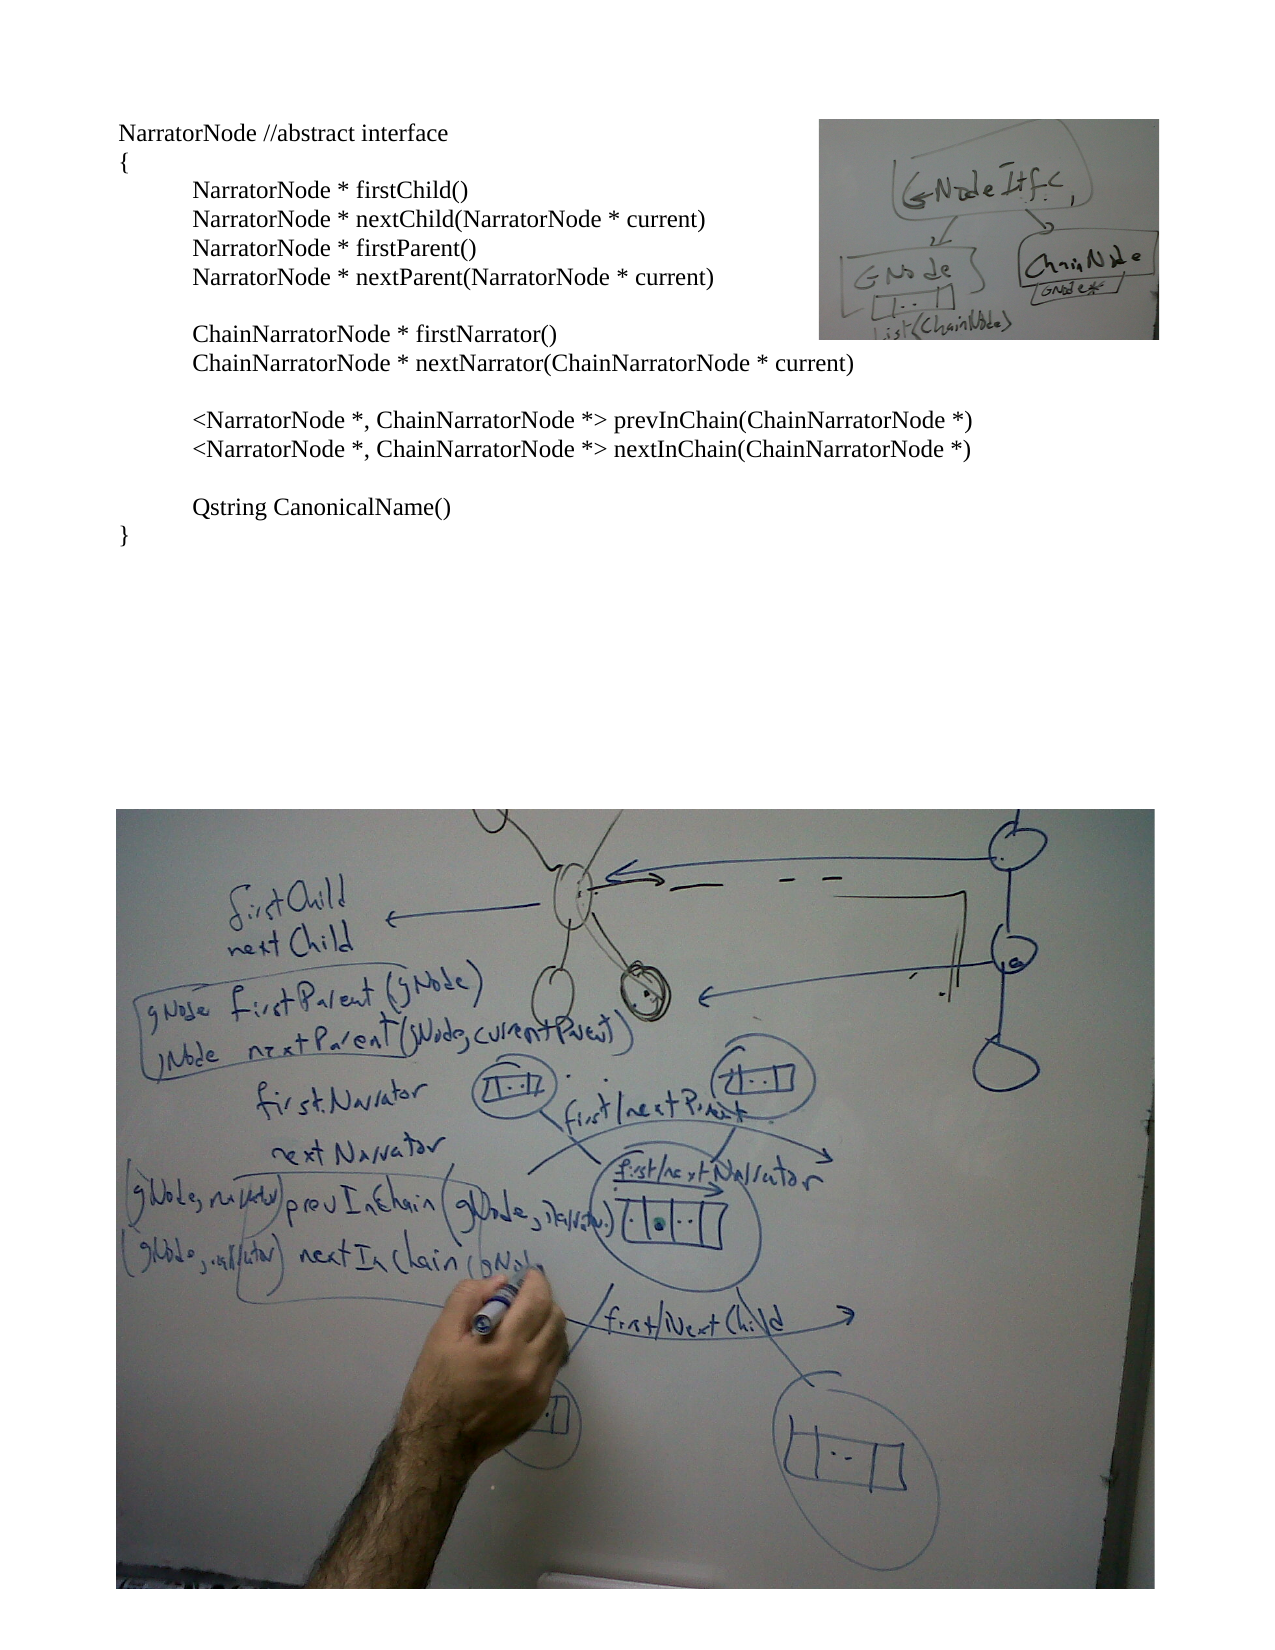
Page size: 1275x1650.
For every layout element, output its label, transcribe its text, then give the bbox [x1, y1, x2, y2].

text <NarratorNode *, ChainNarratorNode *> prevInChain(ChainNarratorNode *) [192, 406, 1157, 434]
text ChainNarratorNode * nextNarrator(ChainNarratorNode * current) [192, 348, 1157, 377]
text { [118, 147, 818, 176]
text NarratorNode * firstParent() [192, 233, 818, 262]
picture [116, 809, 1155, 1589]
picture [818, 119, 1160, 340]
text ChainNarratorNode * firstNarrator() [192, 319, 1157, 348]
text NarratorNode * firstChild() [192, 176, 818, 204]
text NarratorNode //abstract interface [118, 118, 1157, 147]
text NarratorNode * nextChild(NarratorNode * current) [192, 204, 818, 233]
text Qstring CanonicalName() [192, 492, 1157, 521]
text NarratorNode * nextParent(NarratorNode * current) [192, 262, 818, 291]
text } [118, 521, 1157, 549]
text <NarratorNode *, ChainNarratorNode *> nextInChain(ChainNarratorNode *) [192, 434, 1157, 463]
